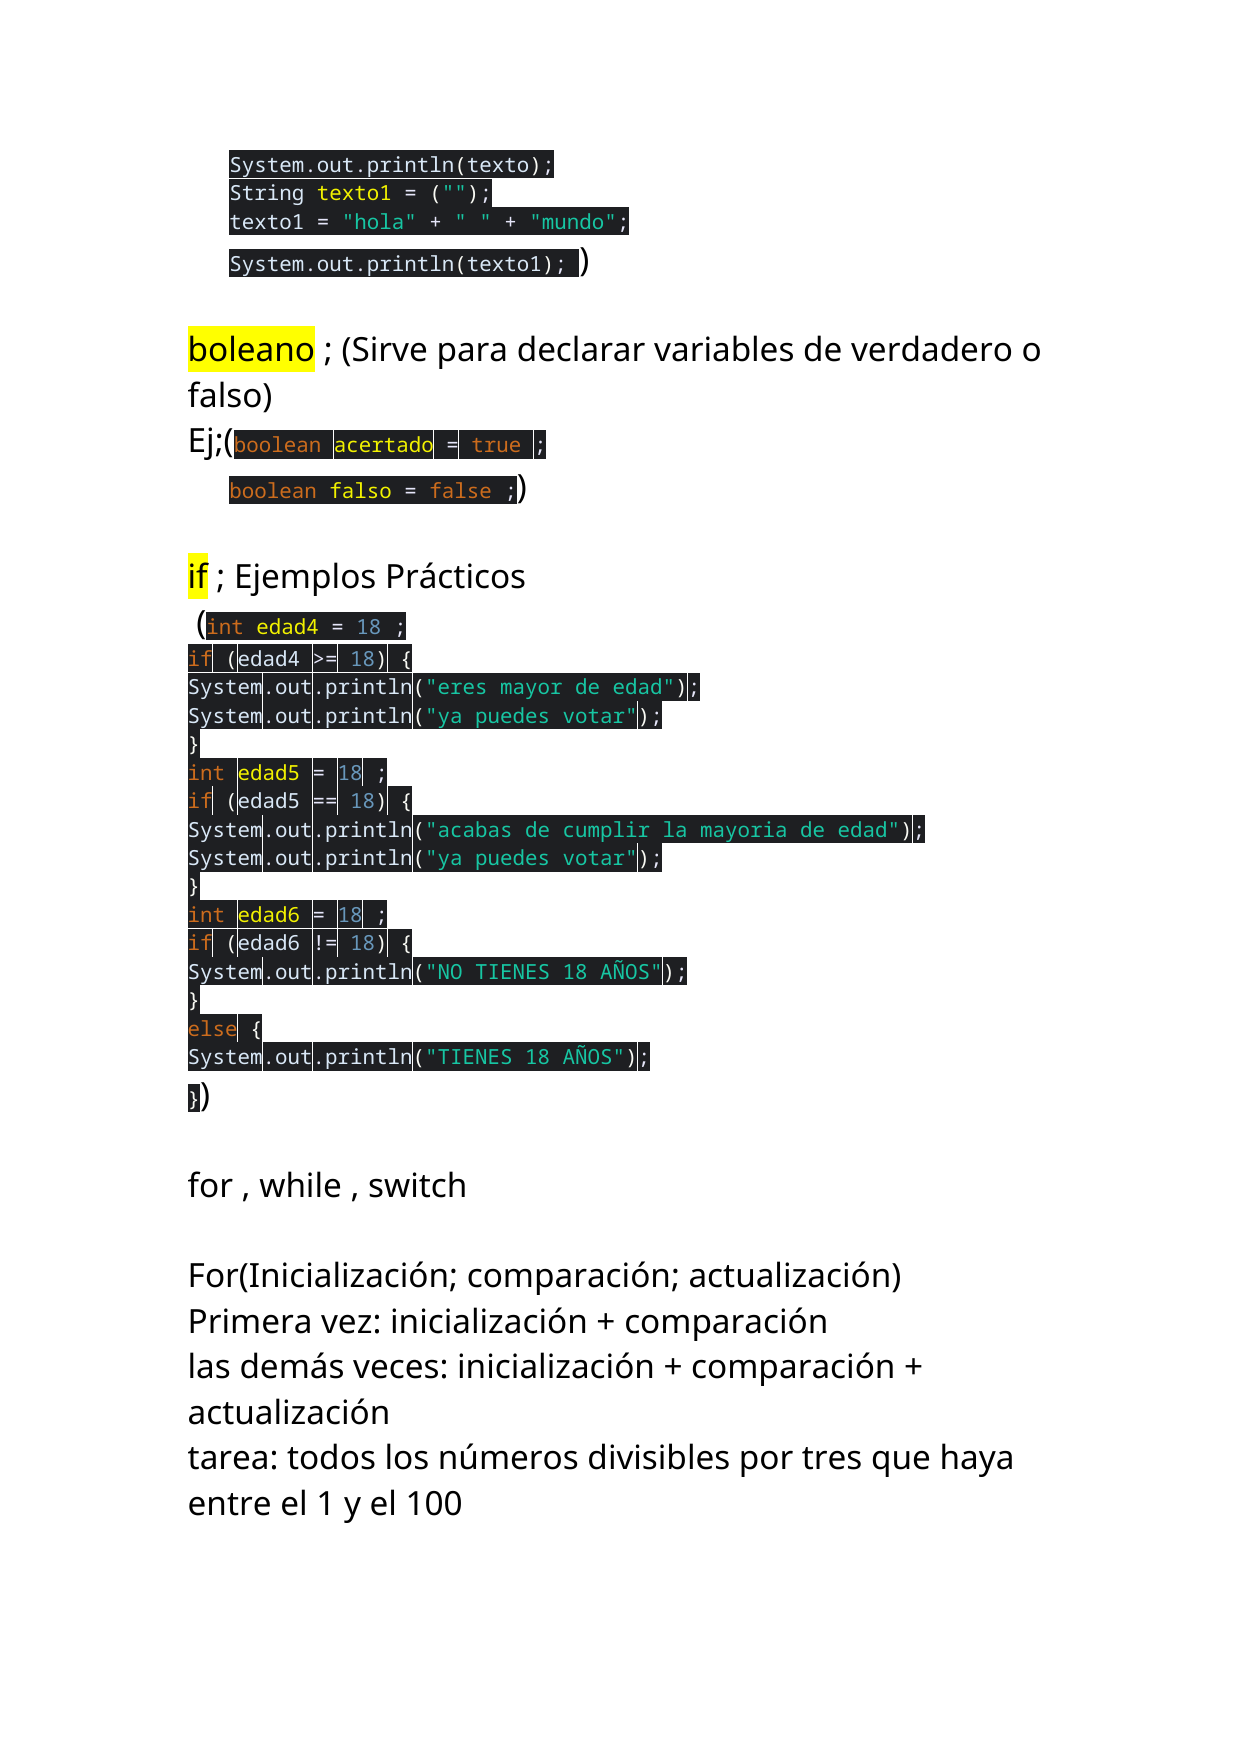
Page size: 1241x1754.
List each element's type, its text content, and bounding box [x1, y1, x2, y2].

text System.out.println("ya puedes votar"); [187, 843, 1053, 872]
text System.out.println(texto1); ) [187, 235, 1053, 281]
text if (edad5 == 18) { [187, 786, 1053, 815]
text } [187, 985, 1053, 1014]
text For(Inicialización; comparación; actualización) [187, 1252, 1053, 1298]
text boleano ; (Sirve para declarar variables de verdadero o falso) [187, 326, 1053, 417]
text (int edad4 = 18 ; [187, 599, 1053, 644]
text if (edad6 != 18) { [187, 928, 1053, 957]
text texto1 = "hola" + " " + "mundo"; [187, 207, 1053, 235]
text if (edad4 >= 18) { [187, 644, 1053, 672]
text else { [187, 1014, 1053, 1042]
text System.out.println(texto); [187, 150, 1053, 178]
text las demás veces: inicialización + comparación + actualización [187, 1343, 1053, 1434]
text Ej;(boolean acertado = true ; [187, 417, 1053, 462]
text tarea: todos los números divisibles por tres que haya entre el 1 y el 100 [187, 1434, 1053, 1525]
text System.out.println("eres mayor de edad"); [187, 672, 1053, 701]
text } [187, 729, 1053, 758]
text boolean falso = false ;) [187, 462, 1053, 508]
text System.out.println("acabas de cumplir la mayoria de edad"); [187, 815, 1053, 843]
text }) [187, 1071, 1053, 1116]
text String texto1 = (""); [187, 178, 1053, 207]
text for , while , switch [187, 1161, 1053, 1207]
text } [187, 872, 1053, 900]
text int edad5 = 18 ; [187, 758, 1053, 786]
text if ; Ejemplos Prácticos [187, 553, 1053, 599]
text System.out.println("ya puedes votar"); [187, 701, 1053, 729]
text System.out.println("TIENES 18 AÑOS"); [187, 1042, 1053, 1071]
text Primera vez: inicialización + comparación [187, 1298, 1053, 1343]
text int edad6 = 18 ; [187, 900, 1053, 928]
text System.out.println("NO TIENES 18 AÑOS"); [187, 957, 1053, 985]
